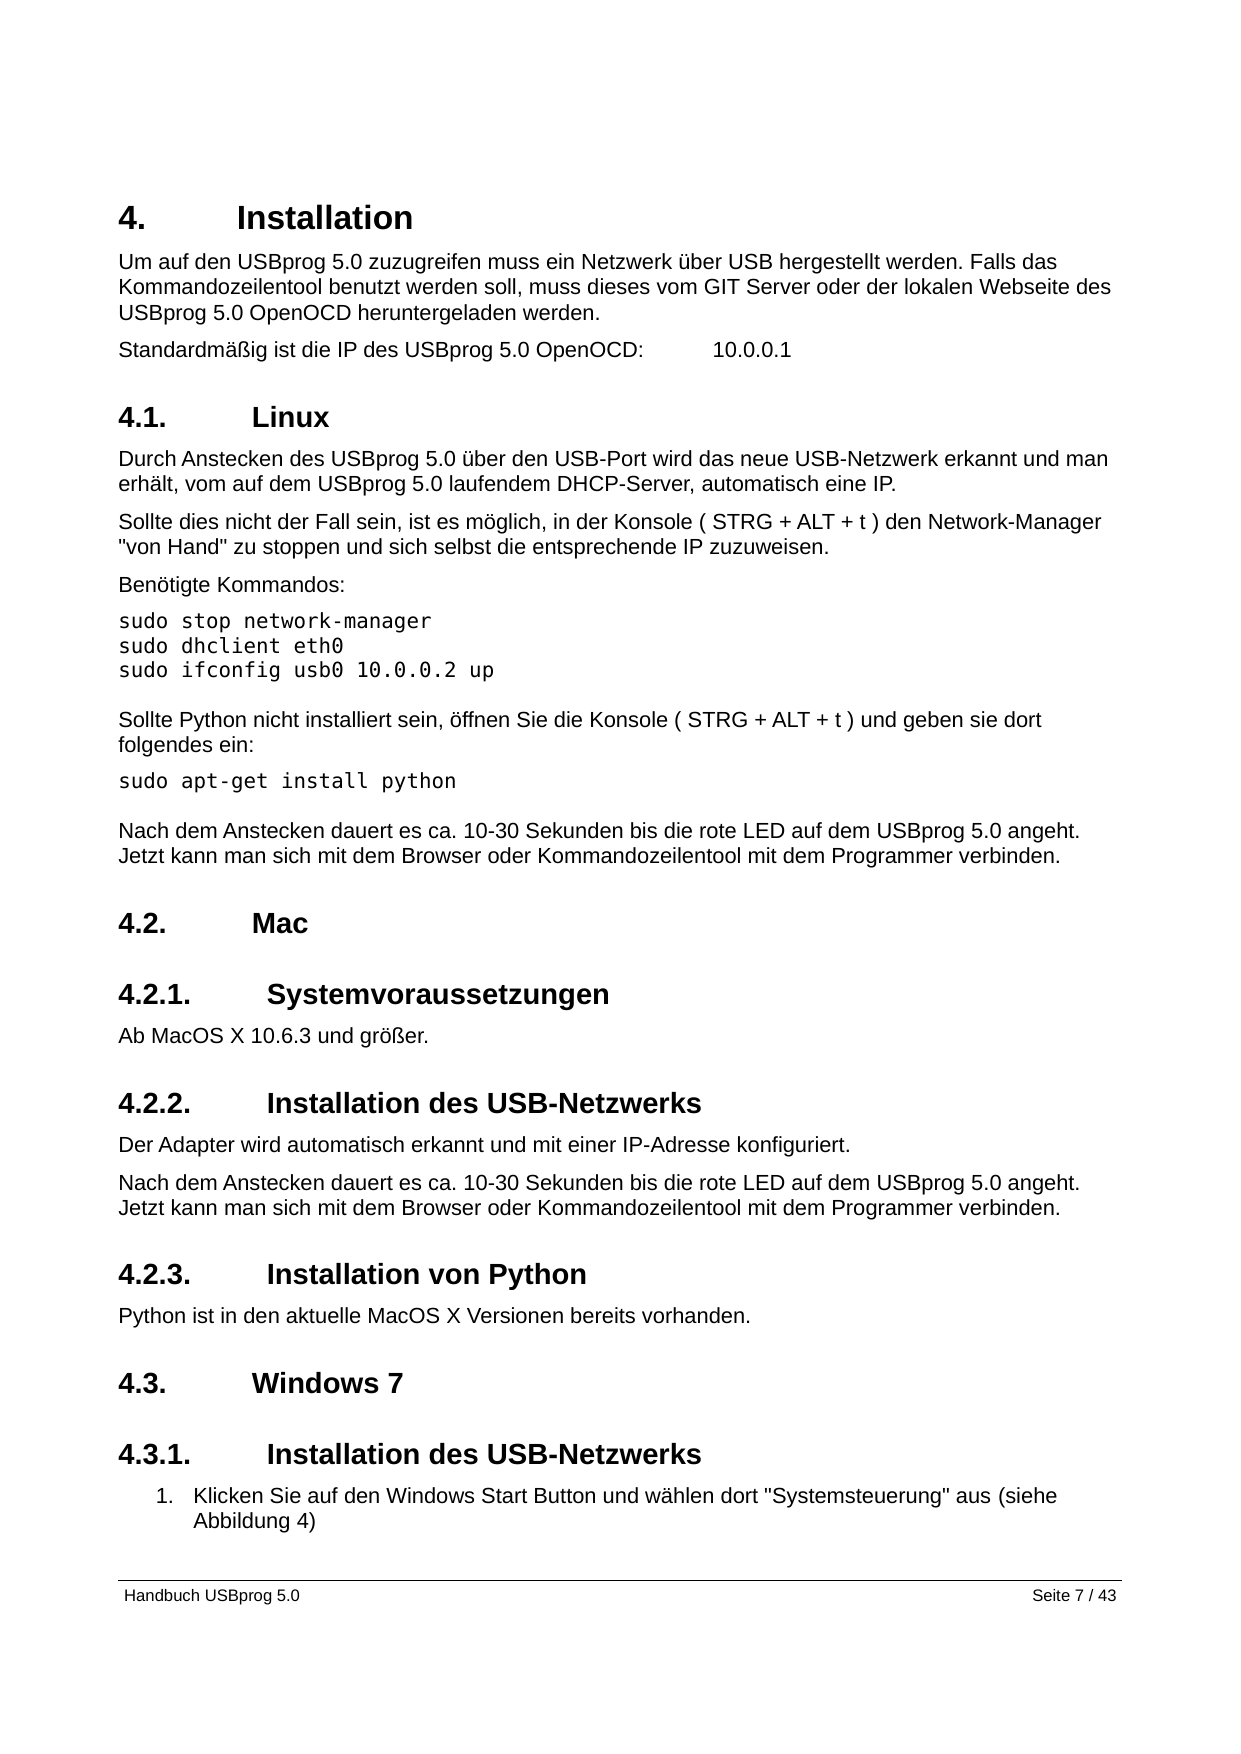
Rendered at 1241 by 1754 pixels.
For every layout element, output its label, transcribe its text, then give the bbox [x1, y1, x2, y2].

text Benötigte Kommandos: [118, 572, 1122, 597]
subtitle Systemvoraussetzungen [118, 977, 1122, 1010]
text sudo stop network-manager [118, 609, 1122, 634]
text Sollte Python nicht installiert sein, öffnen Sie die Konsole ( STRG + ALT + t ) und geben sie dort folgendes ein: [118, 706, 1122, 757]
text sudo ifconfig usb0 10.0.0.2 up [118, 658, 1122, 682]
text Python ist in den aktuelle MacOS X Versionen bereits vorhanden. [118, 1303, 1122, 1328]
subtitle Installation des USB-Netzwerks [118, 1437, 1122, 1471]
text Um auf den USBprog 5.0 zuzugreifen muss ein Netzwerk über USB hergestellt werden. Falls das Kommandozeilentool benutzt werden soll, muss dieses vom GIT Server oder der lokalen Webseite des USBprog 5.0 OpenOCD heruntergeladen werden. [118, 249, 1122, 324]
text Nach dem Anstecken dauert es ca. 10-30 Sekunden bis die rote LED auf dem USBprog 5.0 angeht. Jetzt kann man sich mit dem Browser oder Kommandozeilentool mit dem Programmer verbinden. [118, 1169, 1122, 1220]
text Sollte dies nicht der Fall sein, ist es möglich, in der Konsole ( STRG + ALT + t ) den Network-Manager "von Hand" zu stoppen und sich selbst die entsprechende IP zuzuweisen. [118, 509, 1122, 559]
text Nach dem Anstecken dauert es ca. 10-30 Sekunden bis die rote LED auf dem USBprog 5.0 angeht. Jetzt kann man sich mit dem Browser oder Kommandozeilentool mit dem Programmer verbinden. [118, 818, 1122, 868]
text Durch Anstecken des USBprog 5.0 über den USB-Port wird das neue USB-Netzwerk erkannt und man erhält, vom auf dem USBprog 5.0 laufendem DHCP-Server, automatisch eine IP. [118, 446, 1122, 496]
subtitle Linux [118, 400, 1122, 433]
subtitle Installation von Python [118, 1257, 1122, 1291]
subtitle Mac [118, 906, 1122, 939]
subtitle Installation des USB-Netzwerks [118, 1086, 1122, 1119]
text sudo dhclient eth0 [118, 634, 1122, 658]
list Klicken Sie auf den Windows Start Button und wählen dort "Systemsteuerung" aus (siehe Abbildung 4) [156, 1483, 1122, 1533]
subtitle Windows 7 [118, 1366, 1122, 1399]
text Ab MacOS X 10.6.3 und größer. [118, 1023, 1122, 1048]
subtitle Installation [118, 198, 1122, 236]
text sudo apt-get install python [118, 769, 1122, 794]
text Standardmäßig ist die IP des USBprog 5.0 OpenOCD: 10.0.0.1 [118, 337, 1122, 362]
text Der Adapter wird automatisch erkannt und mit einer IP-Adresse konfiguriert. [118, 1132, 1122, 1157]
